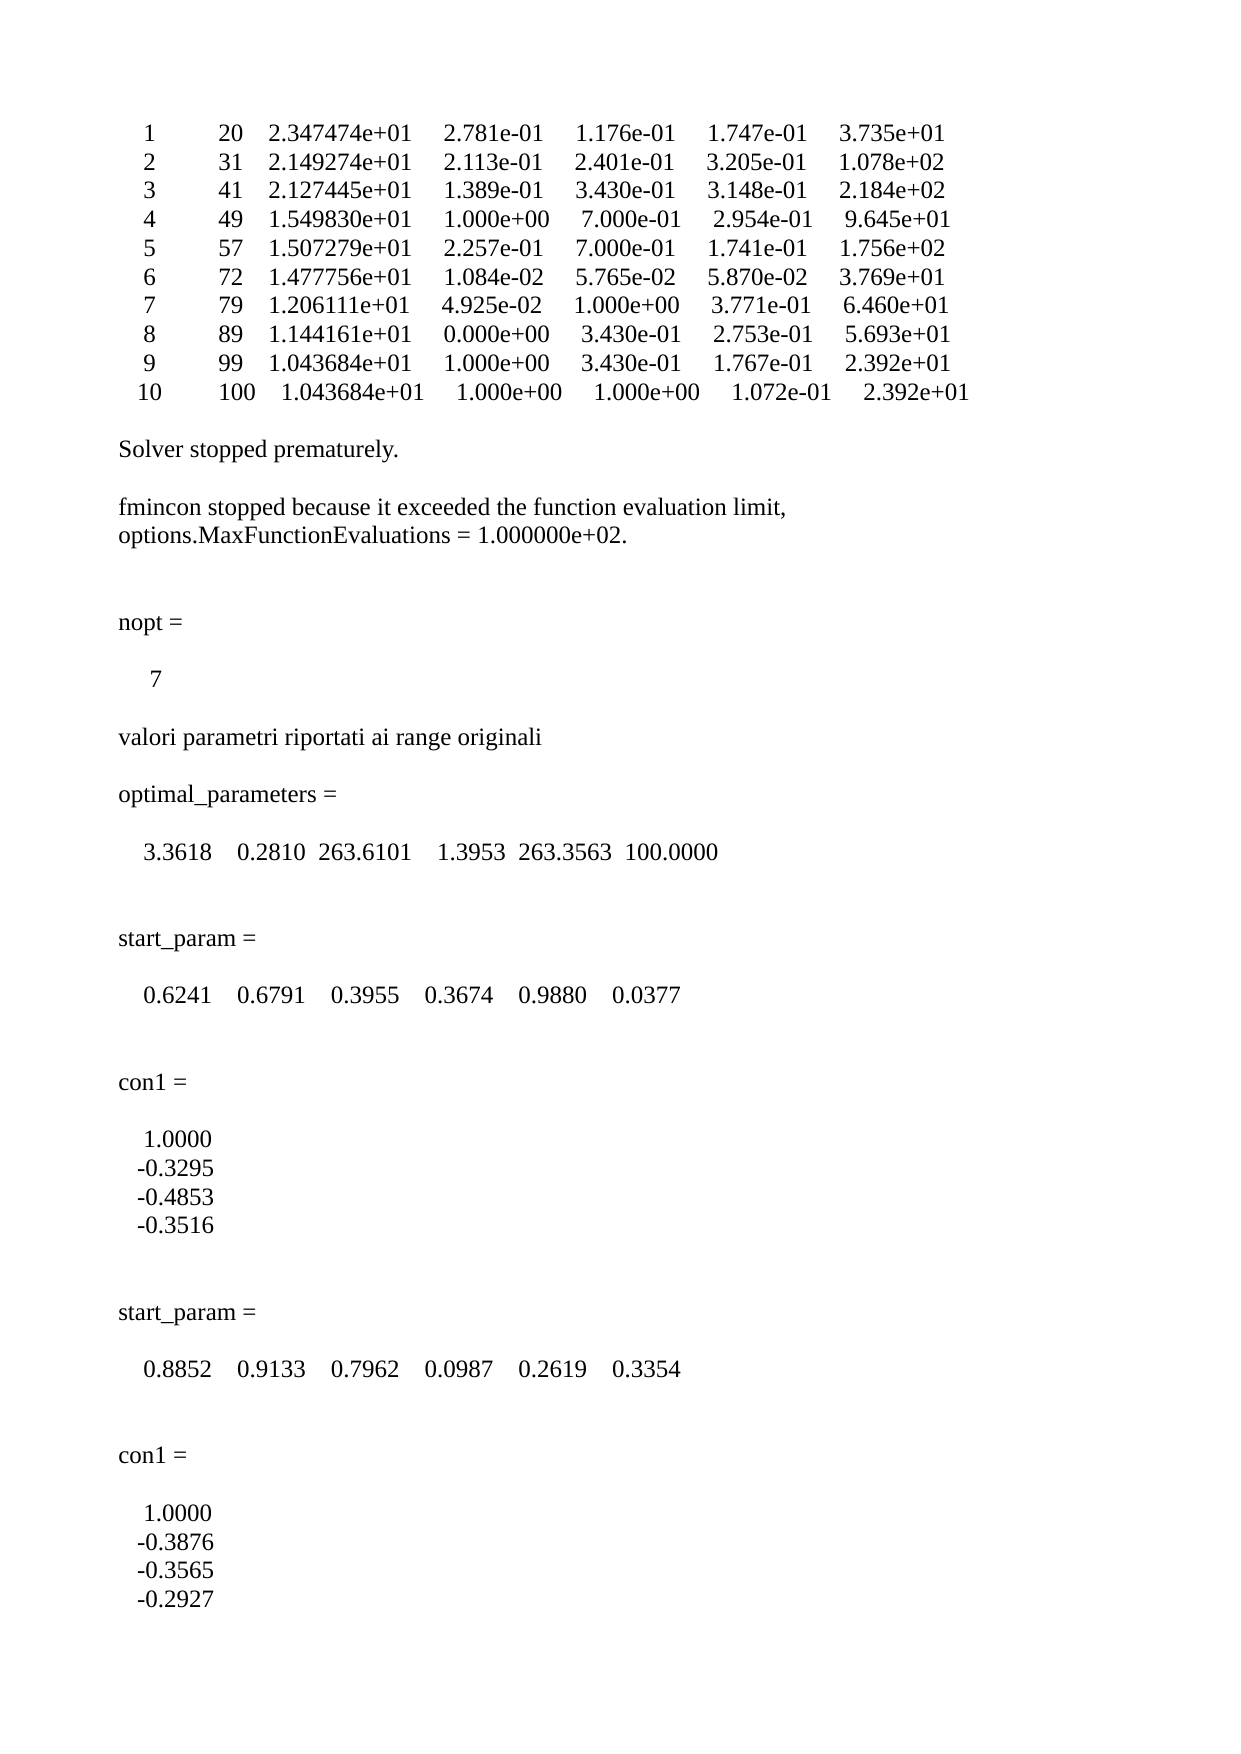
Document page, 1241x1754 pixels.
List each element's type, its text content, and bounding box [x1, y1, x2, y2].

text fmincon stopped because it exceeded the function evaluation limit, [118, 492, 1122, 521]
text 3 41 2.127445e+01 1.389e-01 3.430e-01 3.148e-01 2.184e+02 [118, 176, 1122, 204]
text con1 = [118, 1441, 1122, 1469]
text 5 57 1.507279e+01 2.257e-01 7.000e-01 1.741e-01 1.756e+02 [118, 233, 1122, 262]
text nopt = [118, 607, 1122, 636]
text -0.2927 [118, 1584, 1122, 1613]
text 7 [118, 664, 1122, 693]
text 8 89 1.144161e+01 0.000e+00 3.430e-01 2.753e-01 5.693e+01 [118, 319, 1122, 348]
text 2 31 2.149274e+01 2.113e-01 2.401e-01 3.205e-01 1.078e+02 [118, 147, 1122, 176]
text 0.8852 0.9133 0.7962 0.0987 0.2619 0.3354 [118, 1354, 1122, 1383]
text 6 72 1.477756e+01 1.084e-02 5.765e-02 5.870e-02 3.769e+01 [118, 262, 1122, 291]
text -0.4853 [118, 1182, 1122, 1211]
text options.MaxFunctionEvaluations = 1.000000e+02. [118, 521, 1122, 549]
text 3.3618 0.2810 263.6101 1.3953 263.3563 100.0000 [118, 837, 1122, 866]
text Solver stopped prematurely. [118, 434, 1122, 463]
text -0.3295 [118, 1153, 1122, 1182]
text 1.0000 [118, 1498, 1122, 1527]
text 0.6241 0.6791 0.3955 0.3674 0.9880 0.0377 [118, 981, 1122, 1009]
text 10 100 1.043684e+01 1.000e+00 1.000e+00 1.072e-01 2.392e+01 [118, 377, 1122, 406]
text 9 99 1.043684e+01 1.000e+00 3.430e-01 1.767e-01 2.392e+01 [118, 348, 1122, 377]
text 1.0000 [118, 1124, 1122, 1153]
text start_param = [118, 923, 1122, 952]
text 1 20 2.347474e+01 2.781e-01 1.176e-01 1.747e-01 3.735e+01 [118, 118, 1122, 147]
text -0.3516 [118, 1211, 1122, 1239]
text valori parametri riportati ai range originali [118, 722, 1122, 751]
text -0.3876 [118, 1527, 1122, 1556]
text optimal_parameters = [118, 779, 1122, 808]
text con1 = [118, 1067, 1122, 1096]
text start_param = [118, 1297, 1122, 1326]
text 4 49 1.549830e+01 1.000e+00 7.000e-01 2.954e-01 9.645e+01 [118, 204, 1122, 233]
text 7 79 1.206111e+01 4.925e-02 1.000e+00 3.771e-01 6.460e+01 [118, 291, 1122, 319]
text -0.3565 [118, 1556, 1122, 1584]
